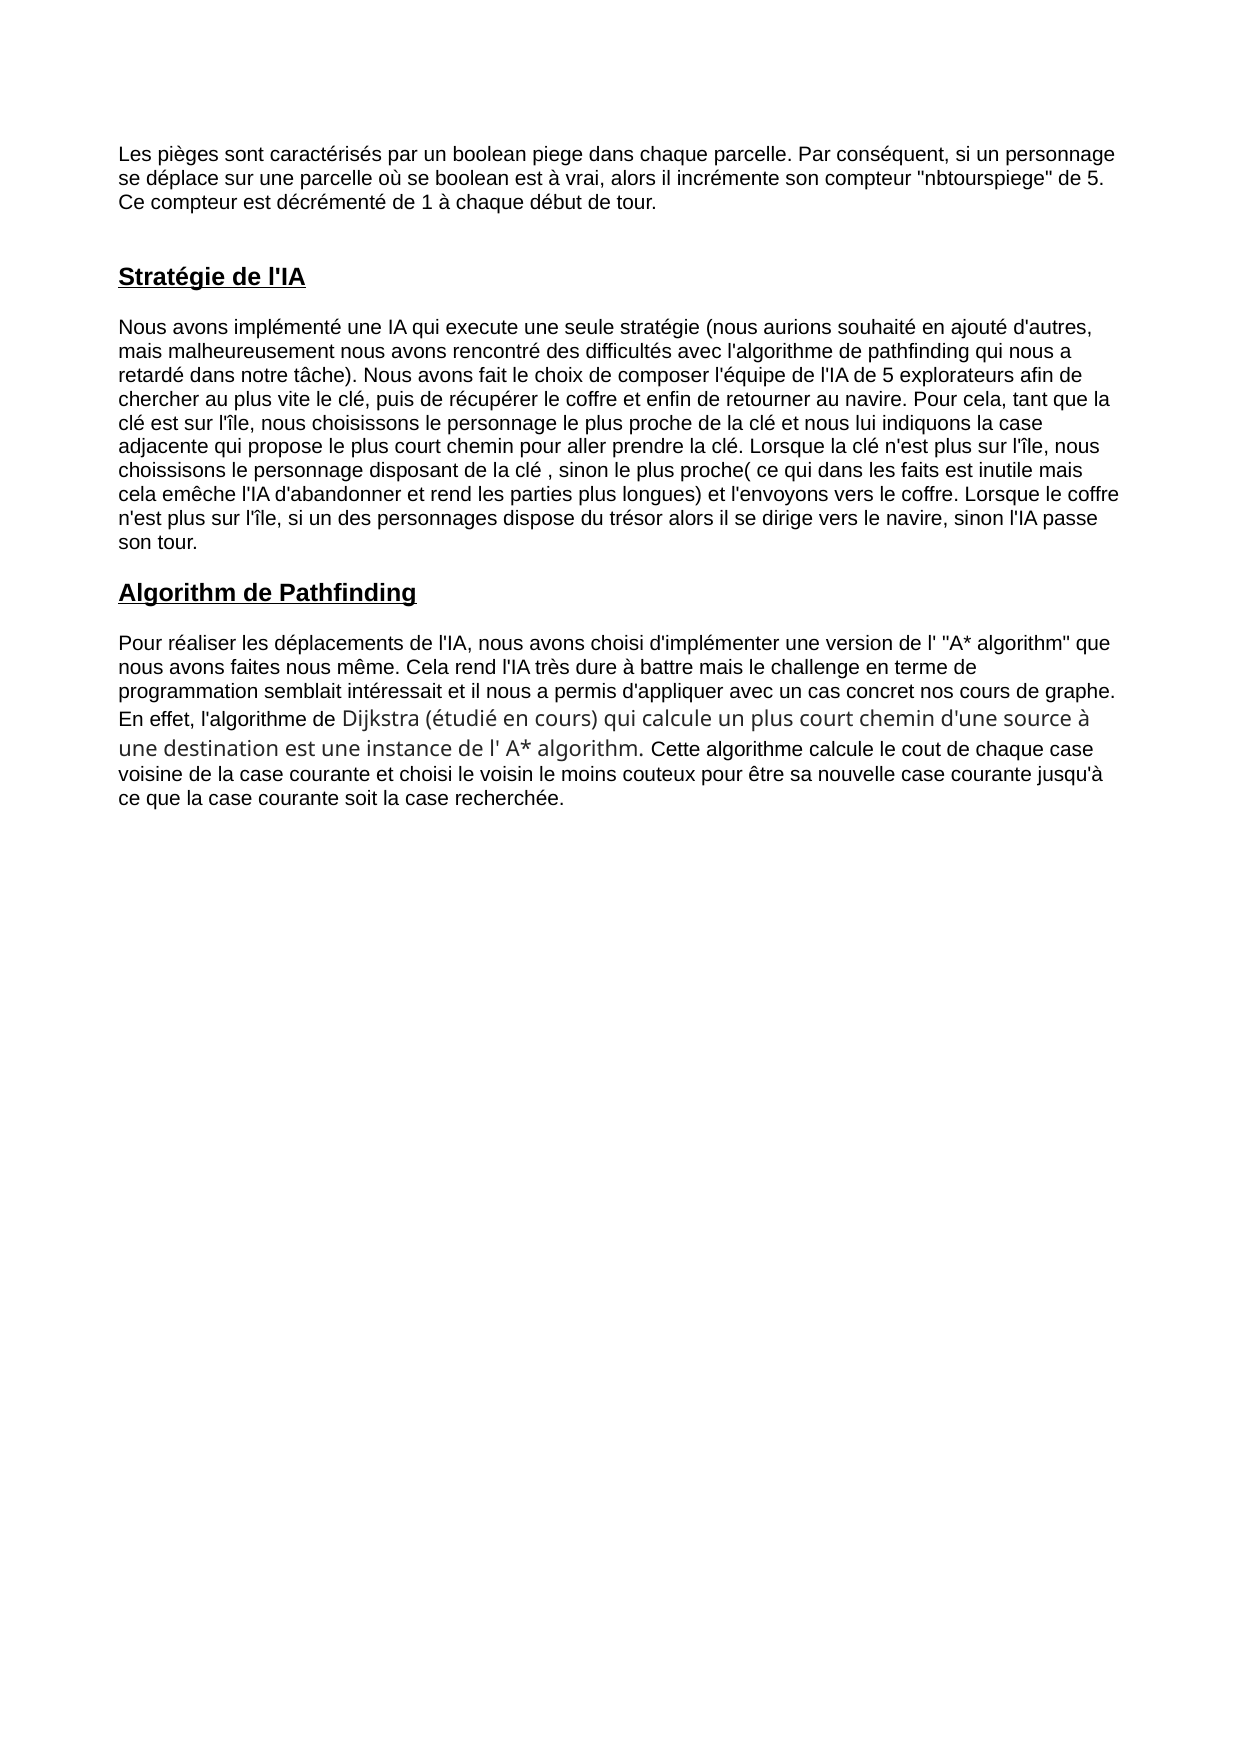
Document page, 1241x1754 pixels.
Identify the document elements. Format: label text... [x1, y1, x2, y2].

text Pour réaliser les déplacements de l'IA, nous avons choisi d'implémenter une version de l' "A* algorithm" que nous avons faites nous même. Cela rend l'IA très dure à battre mais le challenge en terme de programmation semblait intéressait et il nous a permis d'appliquer avec un cas concret nos cours de graphe. En effet, l'algorithme de Dijkstra (étudié en cours) qui calcule un plus court chemin d'une source à une destination est une instance de l' A* algorithm. Cette algorithme calcule le cout de chaque case voisine de la case courante et choisi le voisin le moins couteux pour être sa nouvelle case courante jusqu'à ce que la case courante soit la case recherchée. [118, 631, 1122, 810]
text Stratégie de l'IA [118, 262, 1122, 291]
text Algorithm de Pathfinding [118, 578, 1122, 607]
text Les pièges sont caractérisés par un boolean piege dans chaque parcelle. Par conséquent, si un personnage se déplace sur une parcelle où se boolean est à vrai, alors il incrémente son compteur "nbtourspiege" de 5. Ce compteur est décrémenté de 1 à chaque début de tour. [118, 142, 1122, 214]
text Nous avons implémenté une IA qui execute une seule stratégie (nous aurions souhaité en ajouté d'autres, mais malheureusement nous avons rencontré des difficultés avec l'algorithme de pathfinding qui nous a retardé dans notre tâche). Nous avons fait le choix de composer l'équipe de l'IA de 5 explorateurs afin de chercher au plus vite le clé, puis de récupérer le coffre et enfin de retourner au navire. Pour cela, tant que la clé est sur l'île, nous choisissons le personnage le plus proche de la clé et nous lui indiquons la case adjacente qui propose le plus court chemin pour aller prendre la clé. Lorsque la clé n'est plus sur l'île, nous choissisons le personnage disposant de la clé , sinon le plus proche( ce qui dans les faits est inutile mais cela emêche l'IA d'abandonner et rend les parties plus longues) et l'envoyons vers le coffre. Lorsque le coffre n'est plus sur l'île, si un des personnages dispose du trésor alors il se dirige vers le navire, sinon l'IA passe son tour. [118, 314, 1122, 554]
